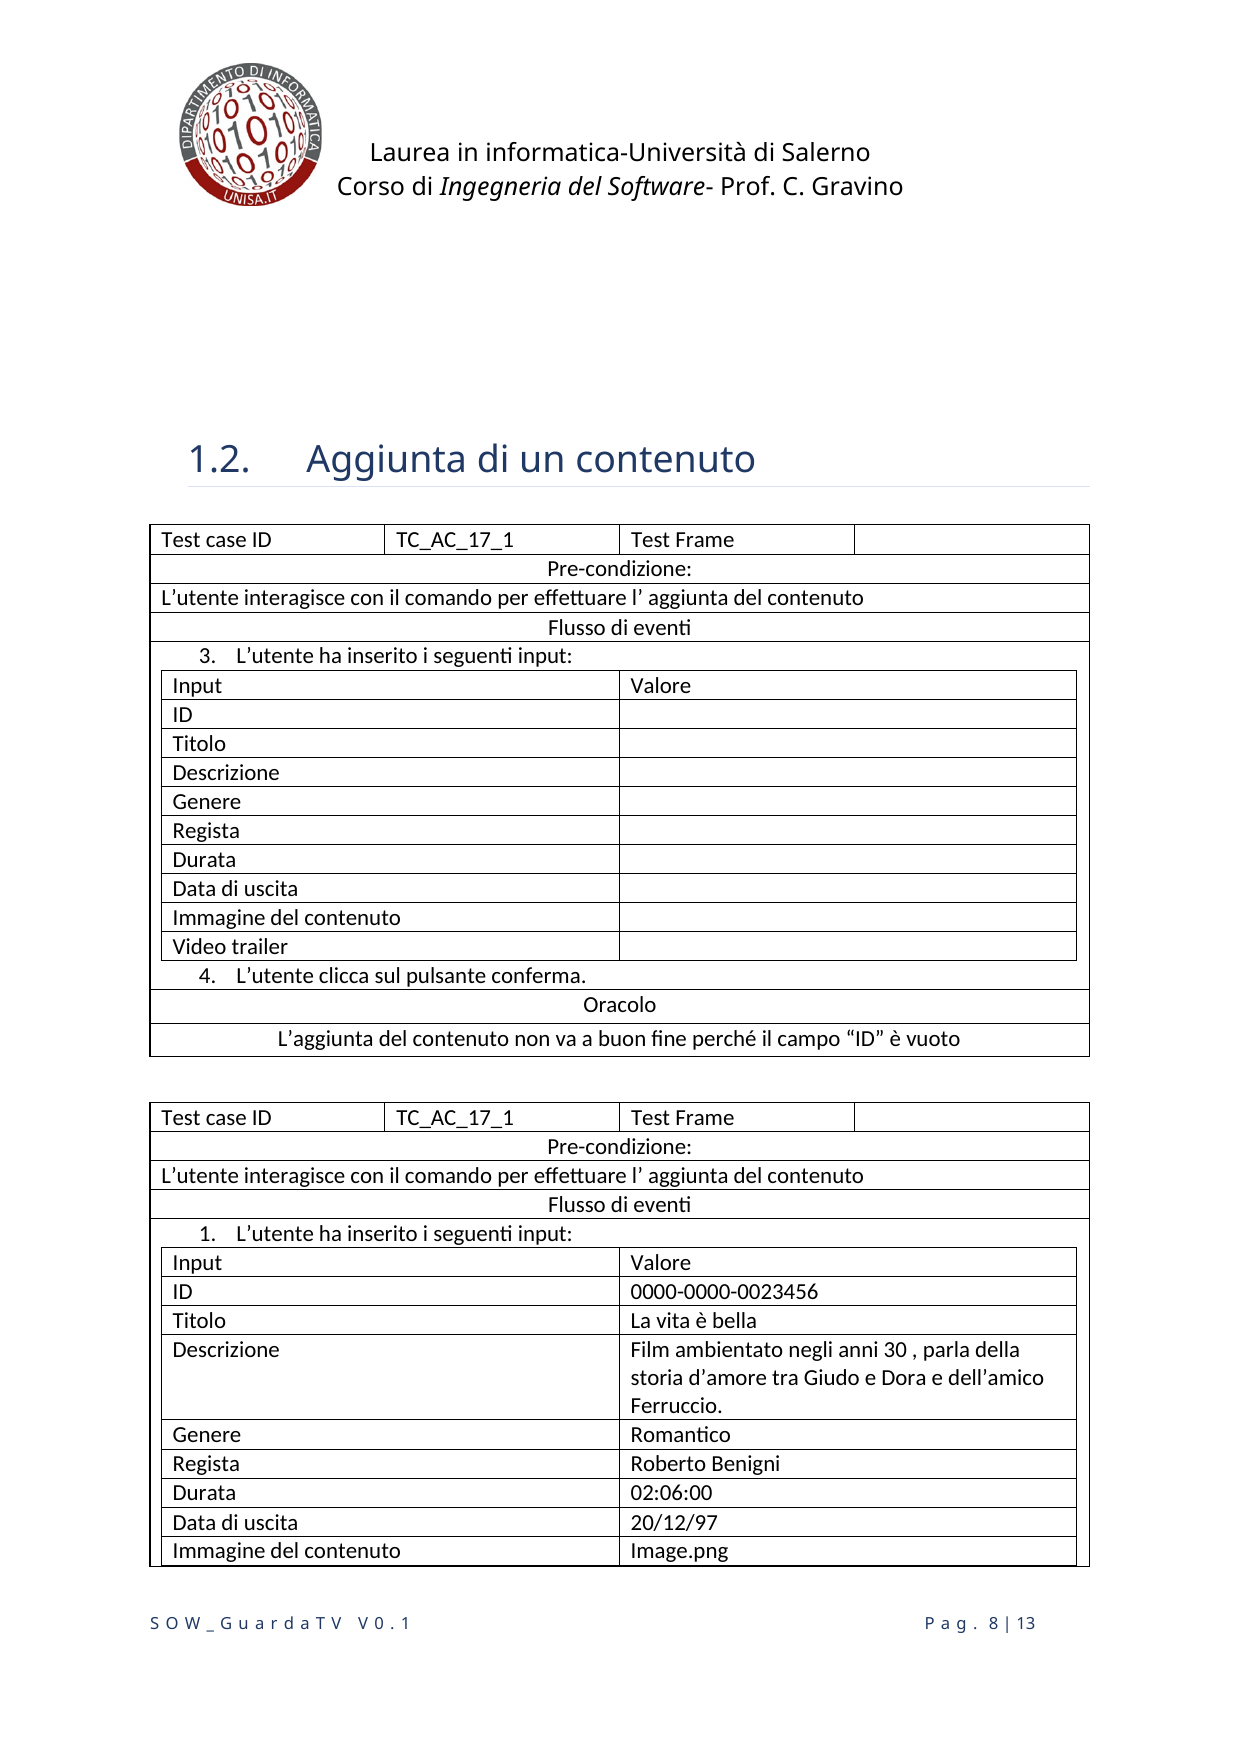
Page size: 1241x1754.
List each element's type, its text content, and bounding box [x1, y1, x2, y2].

table_cell Flusso di eventi [151, 1190, 1089, 1218]
table_cell Descrizione [162, 758, 619, 786]
table_cell Pre-condizione: [151, 555, 1089, 582]
table_cell Regista [162, 1450, 619, 1477]
table_cell La vita è bella [620, 1306, 1076, 1334]
table_header [855, 525, 1089, 553]
table_cell Pre-condizione: [151, 1132, 1089, 1160]
table_cell Image.png [620, 1537, 1076, 1565]
table_header [855, 1103, 1089, 1131]
table_cell [620, 903, 1076, 931]
table_cell Roberto Benigni [620, 1450, 1076, 1477]
table_cell Oracolo [151, 990, 1089, 1023]
table_header Test Frame [620, 1103, 854, 1131]
table_cell Regista [162, 816, 619, 844]
table_cell Romantico [620, 1420, 1076, 1448]
table_header Input [162, 671, 619, 699]
table_cell [620, 874, 1076, 902]
table_header TC_AC_17_1 [385, 1103, 619, 1131]
table_cell 20/12/97 [620, 1508, 1076, 1536]
table_cell Video trailer [162, 932, 619, 960]
table_cell Genere [162, 1420, 619, 1448]
table_cell ID [162, 700, 619, 728]
table_cell [620, 700, 1076, 728]
table_cell [620, 932, 1076, 960]
table_cell [620, 758, 1076, 786]
table_cell [620, 787, 1076, 815]
table_header Test Frame [620, 525, 854, 553]
table_cell L’utente ha inserito i seguenti input: L’utente clicca sul pulsante conferma. [151, 1219, 1089, 1566]
table_cell Flusso di eventi [151, 613, 1089, 641]
table_header Valore [620, 671, 1076, 699]
list Aggiunta di un contenuto [187, 433, 1090, 486]
table_cell L’utente ha inserito i seguenti input: L’utente clicca sul pulsante conferma. [151, 642, 1089, 989]
table_cell 0000-0000-0023456 [620, 1277, 1076, 1305]
table_cell Titolo [162, 729, 619, 757]
table_cell [620, 845, 1076, 873]
table_cell L’aggiunta del contenuto non va a buon fine perché il campo “ID” è vuoto [151, 1024, 1089, 1056]
table_header Valore [620, 1248, 1076, 1276]
table_cell Immagine del contenuto [162, 903, 619, 931]
table_cell L’utente interagisce con il comando per effettuare l’ aggiunta del contenuto [151, 1161, 1089, 1189]
table_cell Film ambientato negli anni 30 , parla della storia d’amore tra Giudo e Dora e dell’amico Ferruccio. [620, 1335, 1076, 1419]
table_cell Data di uscita [162, 874, 619, 902]
table_cell [620, 816, 1076, 844]
table_cell ID [162, 1277, 619, 1305]
table_header Test case ID [151, 1103, 384, 1131]
table_header Test case ID [151, 525, 384, 553]
table_header Input [162, 1248, 619, 1276]
table_cell Durata [162, 1479, 619, 1507]
table_cell Durata [162, 845, 619, 873]
table_cell Genere [162, 787, 619, 815]
table_cell Titolo [162, 1306, 619, 1334]
table_cell 02:06:00 [620, 1479, 1076, 1507]
table_header TC_AC_17_1 [385, 525, 619, 553]
table_cell Immagine del contenuto [162, 1537, 619, 1565]
table_cell L’utente interagisce con il comando per effettuare l’ aggiunta del contenuto [151, 584, 1089, 612]
table_cell Data di uscita [162, 1508, 619, 1536]
table_cell [620, 729, 1076, 757]
table_cell Descrizione [162, 1335, 619, 1419]
